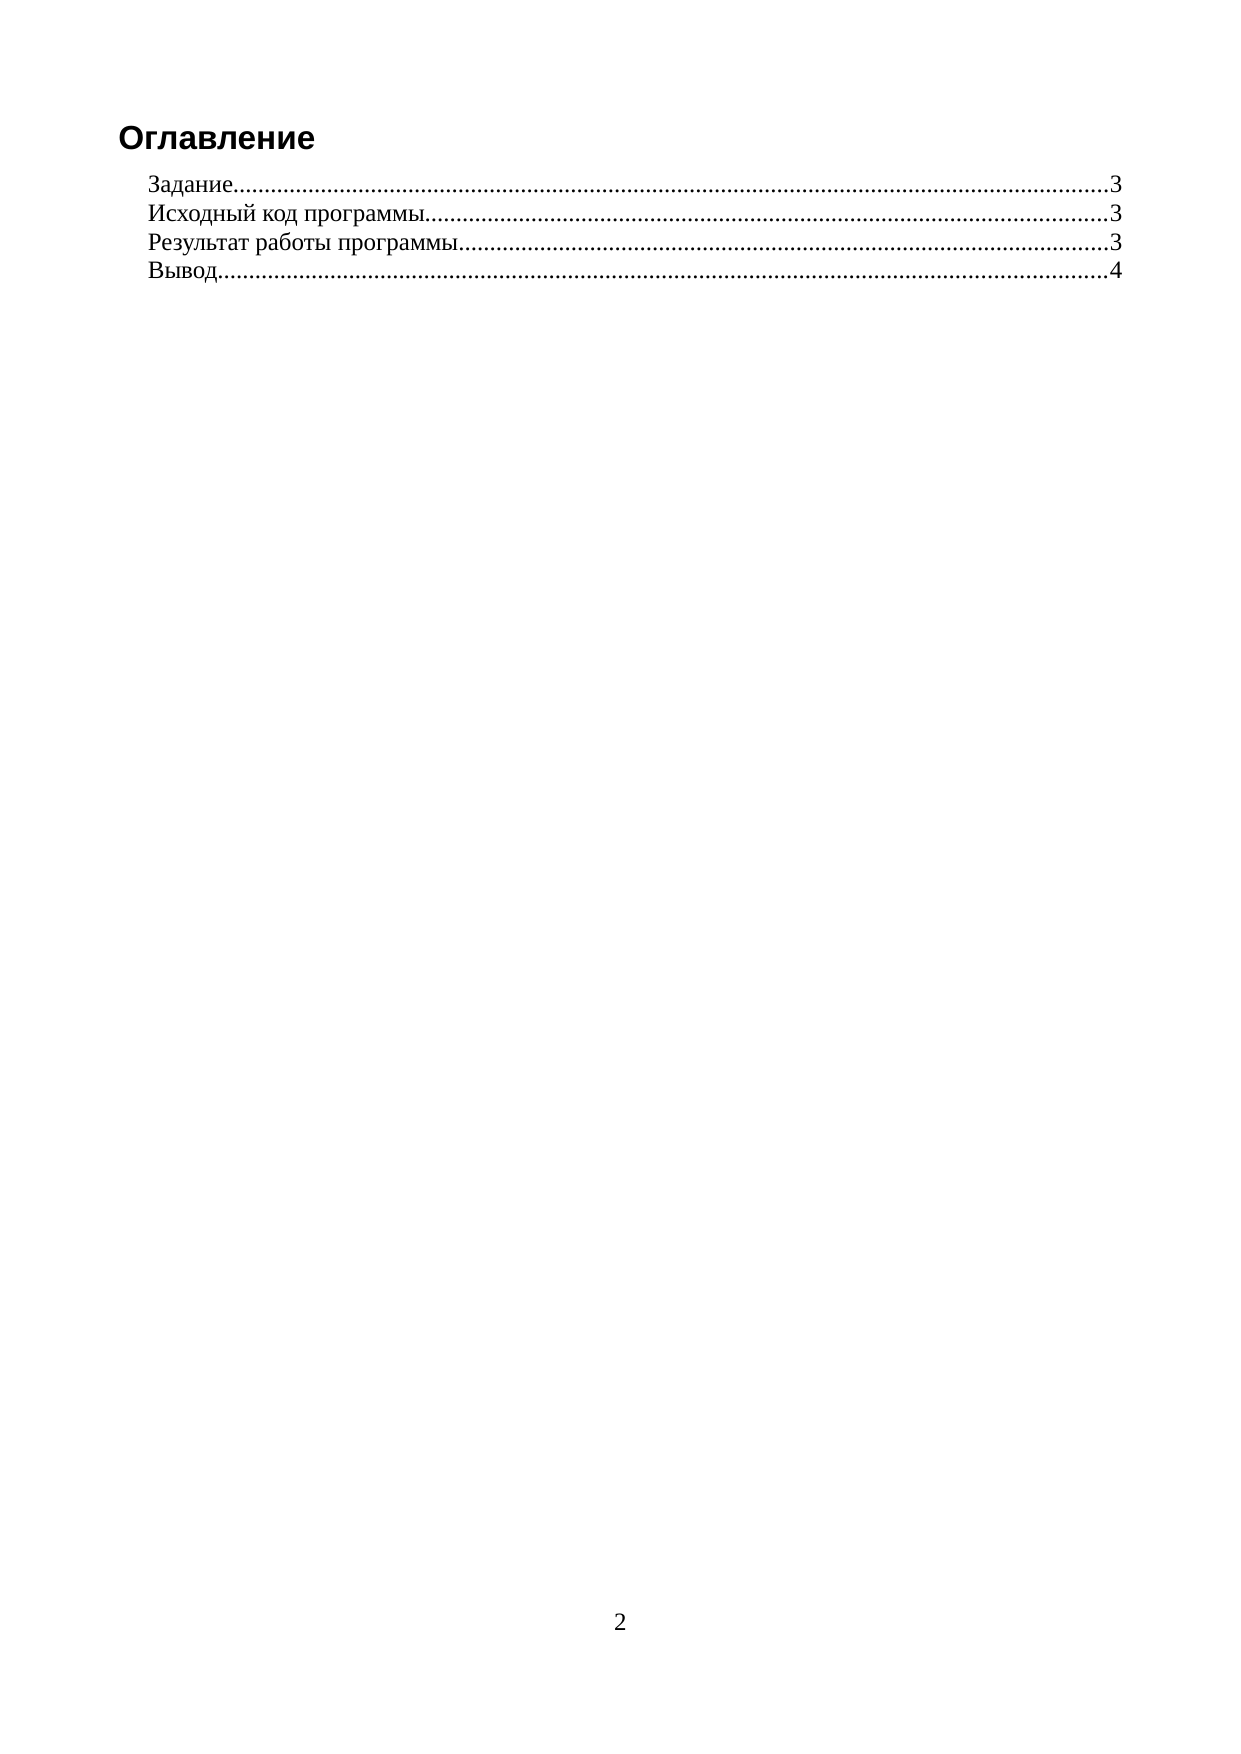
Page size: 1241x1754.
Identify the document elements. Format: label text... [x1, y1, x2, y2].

subtitle Оглавление [118, 118, 1122, 157]
text Задание 3 [148, 169, 1122, 198]
text Результат работы программы 3 [148, 227, 1122, 255]
text Вывод 4 [148, 255, 1122, 284]
text Исходный код программы 3 [148, 198, 1122, 227]
